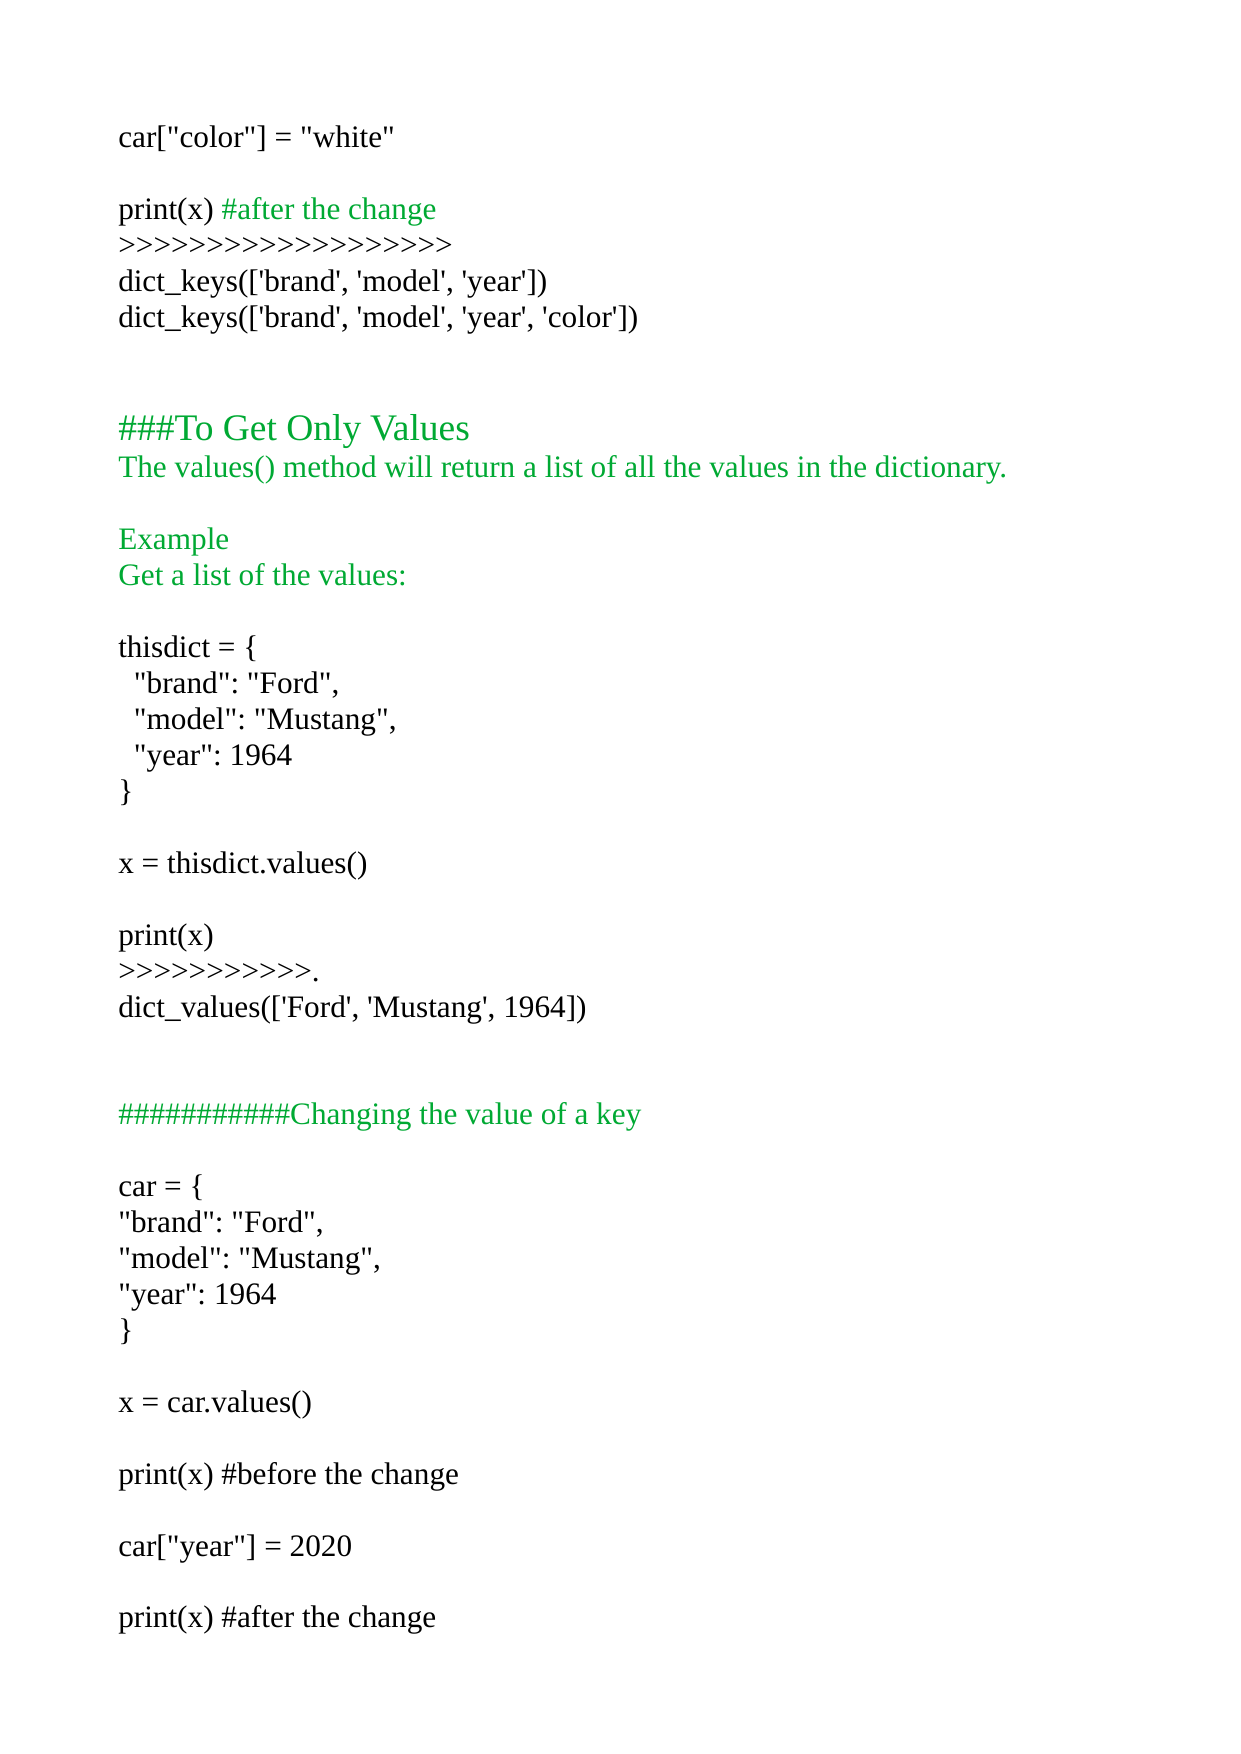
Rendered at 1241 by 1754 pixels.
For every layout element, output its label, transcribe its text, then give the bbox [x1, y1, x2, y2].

text thisdict = { [118, 628, 1122, 664]
text "year": 1964 [118, 1275, 1122, 1311]
text dict_values(['Ford', 'Mustang', 1964]) [118, 988, 1122, 1024]
text "brand": "Ford", [118, 1203, 1122, 1239]
text dict_keys(['brand', 'model', 'year']) [118, 262, 1122, 298]
text >>>>>>>>>>>>>>>>>>> [118, 226, 1122, 262]
text The values() method will return a list of all the values in the dictionary. [118, 449, 1122, 485]
text ###To Get Only Values [118, 406, 1122, 449]
text "model": "Mustang", [118, 700, 1122, 736]
text x = car.values() [118, 1383, 1122, 1419]
text car["color"] = "white" [118, 118, 1122, 154]
text } [118, 1311, 1122, 1347]
text x = thisdict.values() [118, 844, 1122, 880]
text >>>>>>>>>>>. [118, 952, 1122, 988]
text } [118, 772, 1122, 808]
text print(x) #after the change [118, 1599, 1122, 1635]
text "year": 1964 [118, 736, 1122, 772]
text print(x) #after the change [118, 190, 1122, 226]
text dict_keys(['brand', 'model', 'year', 'color']) [118, 298, 1122, 334]
text Get a list of the values: [118, 557, 1122, 592]
text car["year"] = 2020 [118, 1527, 1122, 1563]
text print(x) #before the change [118, 1455, 1122, 1491]
text "brand": "Ford", [118, 664, 1122, 700]
text ###########Changing the value of a key [118, 1096, 1122, 1132]
text car = { [118, 1167, 1122, 1203]
text "model": "Mustang", [118, 1239, 1122, 1275]
text print(x) [118, 916, 1122, 952]
text Example [118, 521, 1122, 557]
